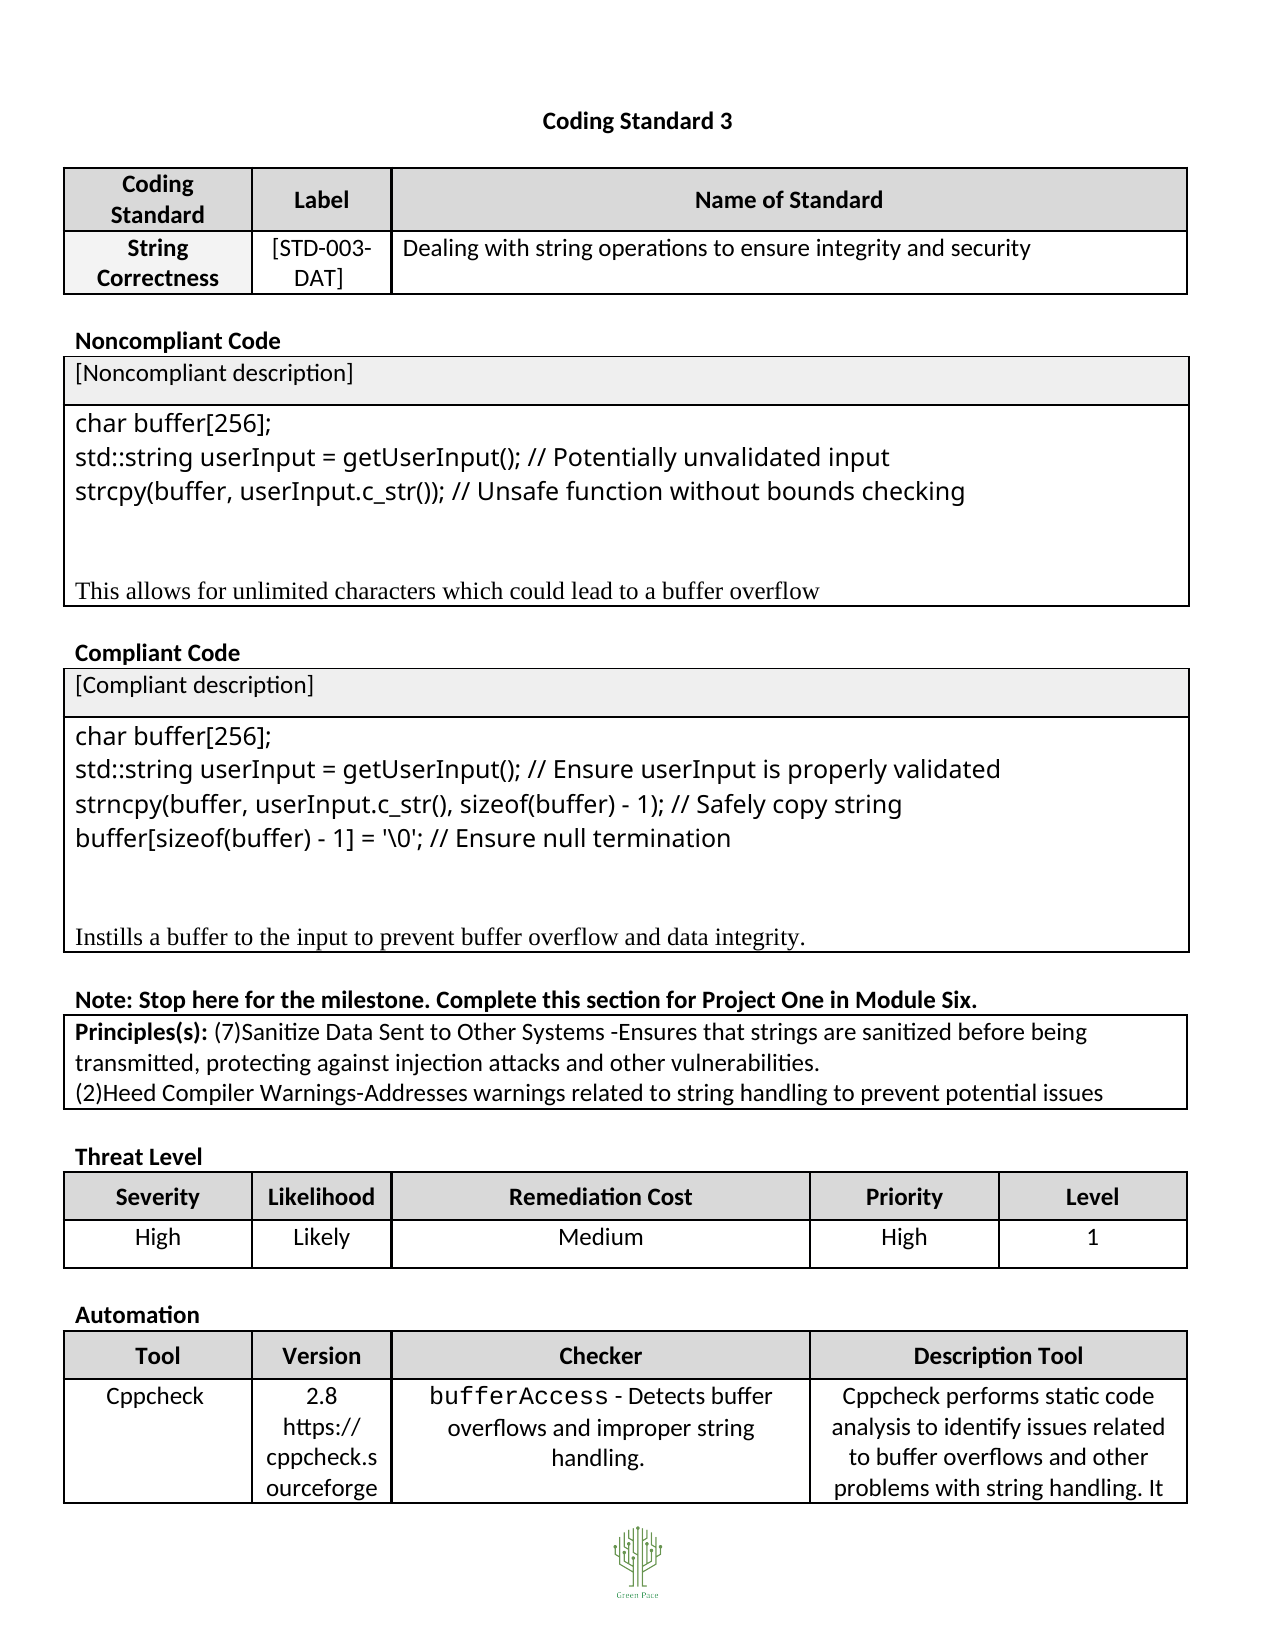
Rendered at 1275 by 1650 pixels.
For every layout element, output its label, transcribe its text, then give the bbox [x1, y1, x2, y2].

table_header Name of Standard [393, 169, 1186, 230]
table_header Noncompliant Code [64, 325, 1189, 356]
table_cell bufferAccess - Detects buffer overflows and improper string handling. [393, 1380, 809, 1502]
table_cell [STD-003-DAT] [253, 232, 390, 293]
table_cell Likely [253, 1221, 390, 1267]
table_cell [Compliant description] [65, 669, 1188, 716]
table_cell Dealing with string operations to ensure integrity and security [393, 232, 1186, 293]
table_cell Medium [393, 1221, 809, 1267]
table_header Description Tool [811, 1332, 1186, 1378]
table_header Label [253, 169, 390, 230]
table_cell 2.8 https://cppcheck.sourceforge [253, 1380, 390, 1502]
picture [605, 1521, 670, 1606]
table_cell Cppcheck performs static code analysis to identify issues related to buffer overflows and other problems with string handling. It [811, 1380, 1186, 1502]
table_header Version [253, 1332, 390, 1378]
table_cell Cppcheck [65, 1380, 251, 1502]
table_header Coding Standard [65, 169, 251, 230]
table_header Tool [65, 1332, 251, 1378]
table_cell char buffer[256]; std::string userInput = getUserInput(); // Potentially unvalidated input strcpy(buffer, userInput.c_str()); // Unsafe function without bounds checking This allows for unlimited characters which could lead to a buffer overflow [65, 406, 1188, 605]
table_header Remediation Cost [393, 1173, 809, 1219]
subtitle Coding Standard 3 [75, 106, 1200, 136]
table_cell High [811, 1221, 998, 1267]
table_cell [Noncompliant description] [65, 357, 1188, 404]
table_header Principles(s): (7)Sanitize Data Sent to Other Systems -Ensures that strings are sanitized before being transmitted, protecting against injection attacks and other vulnerabilities. (2)Heed Compiler Warnings-Addresses warnings related to string handling to prevent potential issues [65, 1016, 1186, 1108]
table_cell char buffer[256]; std::string userInput = getUserInput(); // Ensure userInput is properly validated strncpy(buffer, userInput.c_str(), sizeof(buffer) - 1); // Safely copy string buffer[sizeof(buffer) - 1] = '\0'; // Ensure null termination Instills a buffer to the input to prevent buffer overflow and data integrity. [65, 718, 1188, 951]
table_cell String Correctness [65, 232, 251, 293]
text Threat Level [75, 1141, 1200, 1171]
table_cell High [65, 1221, 251, 1267]
table_header Priority [811, 1173, 998, 1219]
table_cell 1 [1000, 1221, 1186, 1267]
table_header Checker [393, 1332, 809, 1378]
table_header Likelihood [253, 1173, 390, 1219]
text Automation [75, 1299, 1200, 1330]
table_header Level [1000, 1173, 1186, 1219]
table_header Severity [65, 1173, 251, 1219]
text Note: Stop here for the milestone. Complete this section for Project One in Module Six. [75, 984, 1200, 1014]
table_header Compliant Code [64, 638, 1189, 668]
